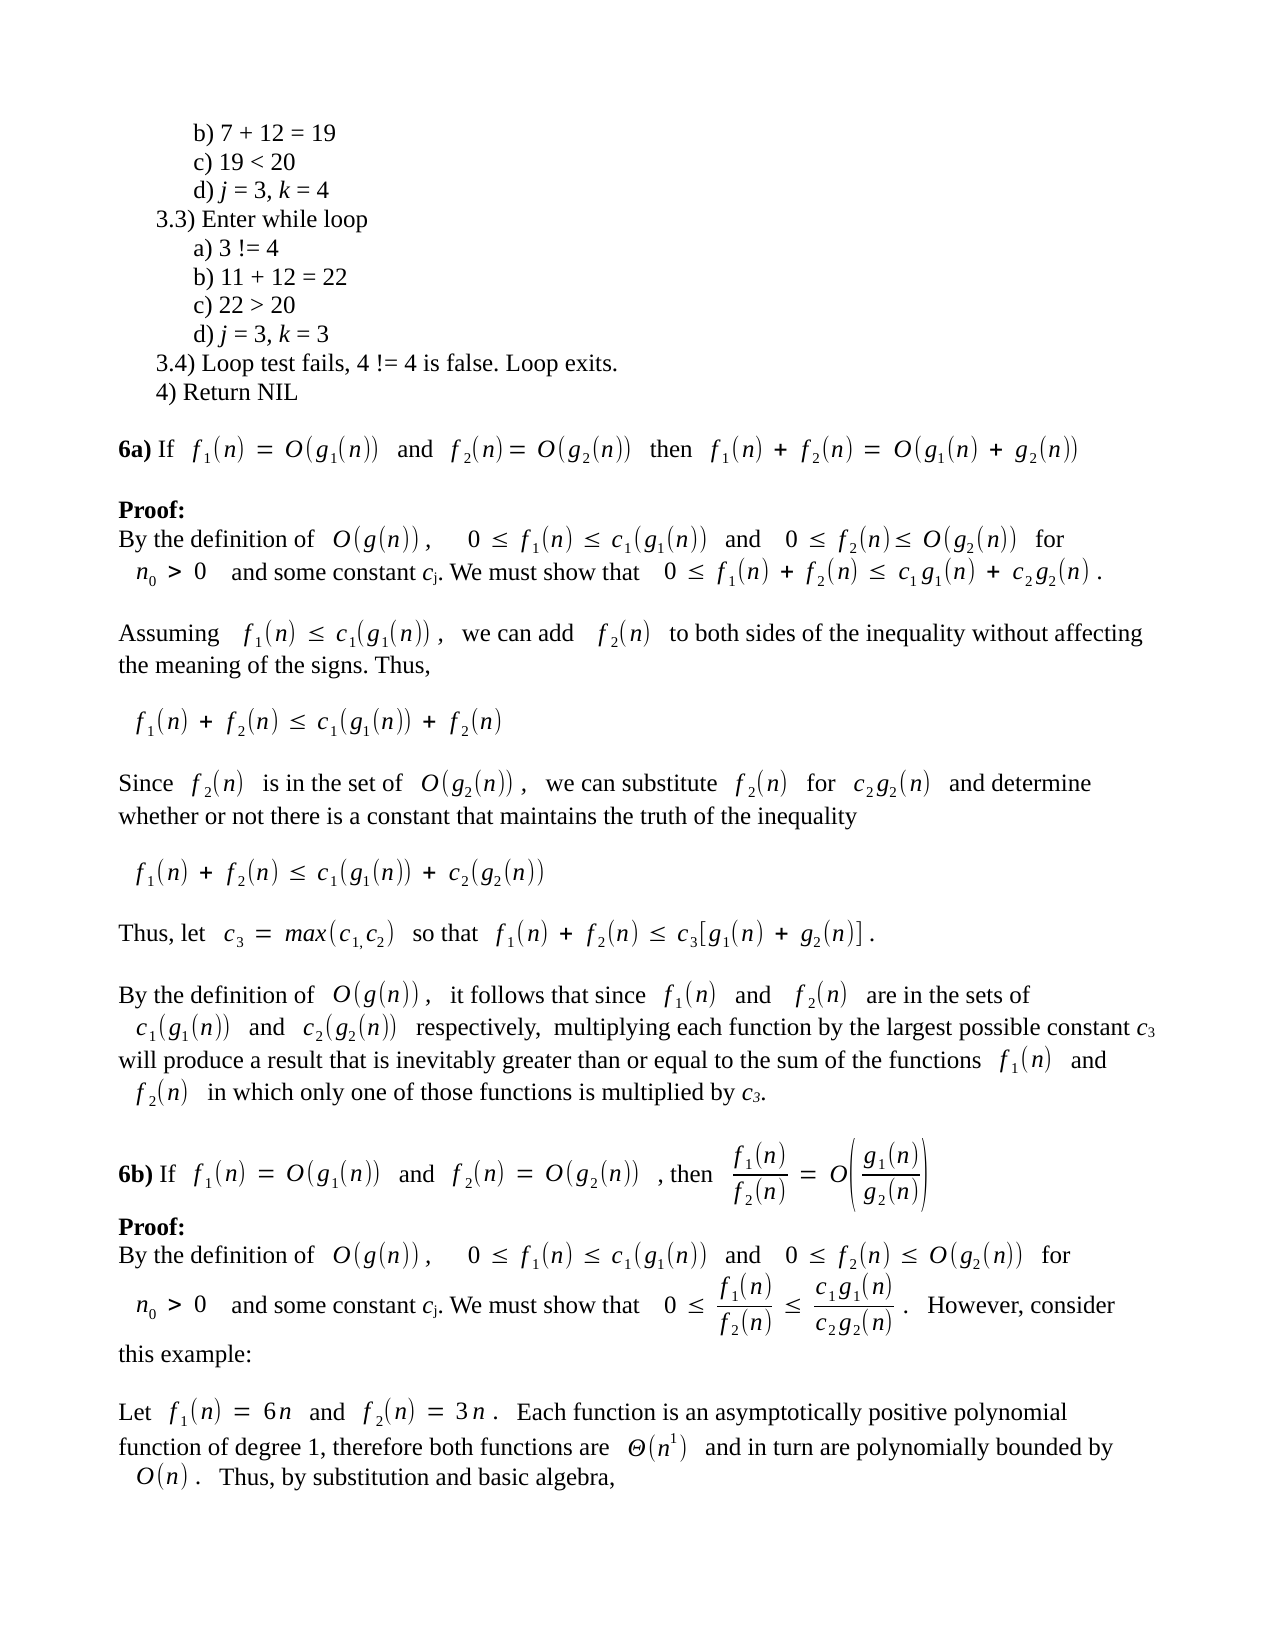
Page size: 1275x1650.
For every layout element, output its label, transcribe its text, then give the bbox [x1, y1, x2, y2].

text d) j = 3, k = 3 [118, 319, 1157, 348]
text 4) Return NIL [118, 377, 1157, 406]
text c) 19 < 20 [118, 147, 1157, 176]
text b) 11 + 12 = 22 [118, 262, 1157, 291]
text 3.4) Loop test fails, 4 != 4 is false. Loop exits. [118, 348, 1157, 377]
text Proof: [118, 1212, 1157, 1240]
text By the definition ofand for and some constant cj. We must show that However, consider this example: [118, 1240, 1157, 1368]
text LetandEach function is an asymptotically positive polynomial function of degree 1, therefore both functions areand in turn are polynomially bounded by Thus, by substitution and basic algebra, [118, 1397, 1157, 1491]
text Thus, letso that [118, 918, 1157, 951]
text c) 22 > 20 [118, 291, 1157, 319]
text 6a) Ifandthen [118, 434, 1157, 467]
text Proof: [118, 496, 1157, 524]
text d) j = 3, k = 4 [118, 176, 1157, 204]
text b) 7 + 12 = 19 [118, 118, 1157, 147]
text Sinceis in the set ofwe can substituteforand determine whether or not there is a constant that maintains the truth of the inequality [118, 768, 1157, 829]
text By the definition ofit follows that sinceand are in the sets of andrespectively, multiplying each function by the largest possible constant c3 will produce a result that is inevitably greater than or equal to the sum of the functionsandin which only one of those functions is multiplied by c3. [118, 980, 1157, 1110]
text 6b) Ifand, then [118, 1138, 1157, 1212]
text a) 3 != 4 [118, 233, 1157, 262]
text By the definition ofand for and some constant cj. We must show that [118, 524, 1157, 589]
text Assuming we can add to both sides of the inequality without affecting the meaning of the signs. Thus, [118, 618, 1157, 679]
text 3.3) Enter while loop [118, 204, 1157, 233]
